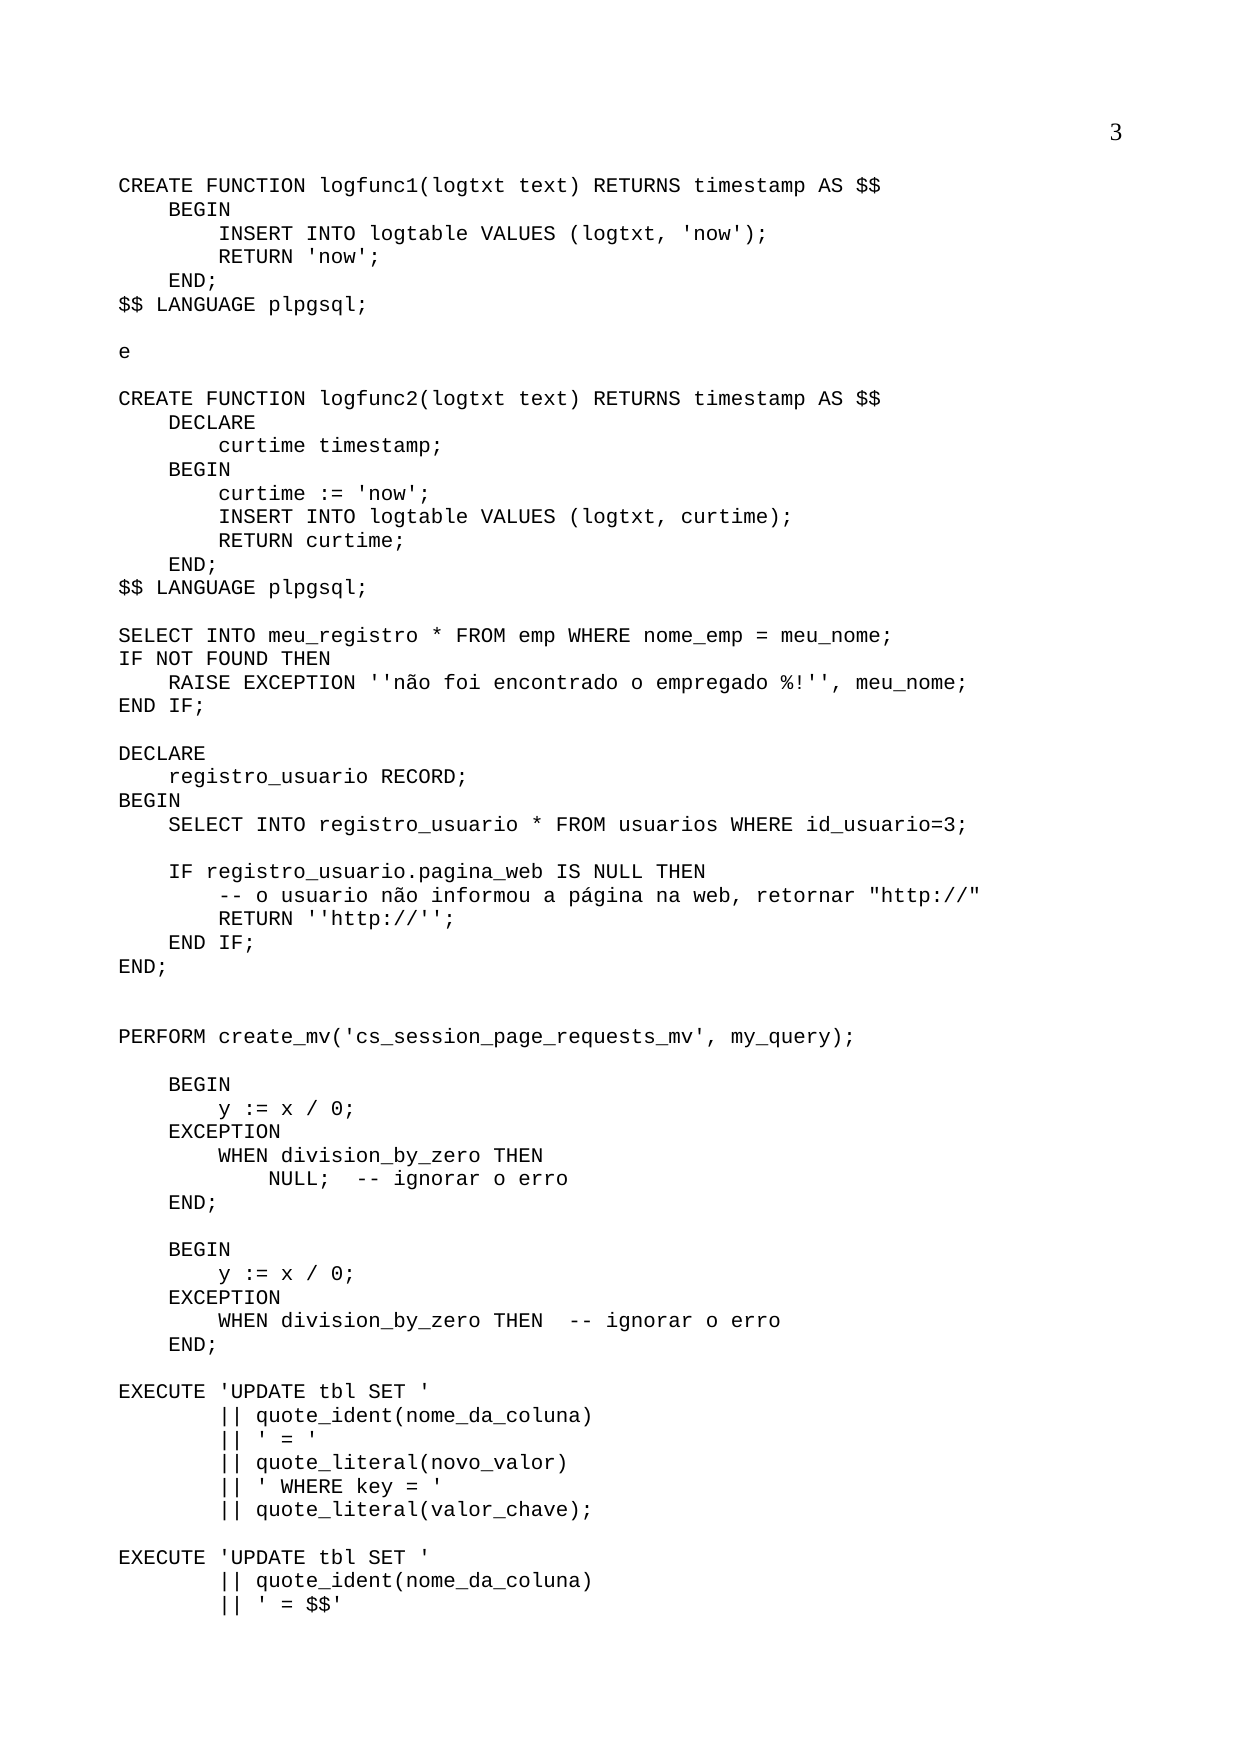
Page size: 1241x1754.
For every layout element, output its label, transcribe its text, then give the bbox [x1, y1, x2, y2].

text EXECUTE 'UPDATE tbl SET ' [118, 1381, 1122, 1405]
text PERFORM create_mv('cs_session_page_requests_mv', my_query); [118, 1027, 1122, 1050]
text END; [118, 554, 1122, 577]
text BEGIN [118, 1074, 1122, 1097]
text $$ LANGUAGE plpgsql; [118, 293, 1122, 317]
text CREATE FUNCTION logfunc1(logtxt text) RETURNS timestamp AS $$ [118, 175, 1122, 199]
text || quote_literal(novo_valor) [118, 1452, 1122, 1476]
text DECLARE [118, 743, 1122, 766]
text END; [118, 956, 1122, 979]
text RETURN 'now'; [118, 246, 1122, 270]
text BEGIN [118, 459, 1122, 483]
text || ' = ' [118, 1428, 1122, 1452]
text END IF; [118, 932, 1122, 956]
text END; [118, 1334, 1122, 1358]
text WHEN division_by_zero THEN [118, 1145, 1122, 1168]
text BEGIN [118, 1239, 1122, 1263]
text IF registro_usuario.pagina_web IS NULL THEN [118, 861, 1122, 885]
text DECLARE [118, 412, 1122, 435]
text END; [118, 270, 1122, 293]
text BEGIN [118, 790, 1122, 814]
text RAISE EXCEPTION ''não foi encontrado o empregado %!'', meu_nome; [118, 672, 1122, 696]
text BEGIN [118, 199, 1122, 223]
text EXECUTE 'UPDATE tbl SET ' [118, 1547, 1122, 1570]
text || quote_ident(nome_da_coluna) [118, 1570, 1122, 1594]
text CREATE FUNCTION logfunc2(logtxt text) RETURNS timestamp AS $$ [118, 388, 1122, 412]
text WHEN division_by_zero THEN -- ignorar o erro [118, 1310, 1122, 1334]
text $$ LANGUAGE plpgsql; [118, 577, 1122, 601]
text NULL; -- ignorar o erro [118, 1168, 1122, 1192]
text RETURN ''http://''; [118, 908, 1122, 932]
text y := x / 0; [118, 1097, 1122, 1121]
text IF NOT FOUND THEN [118, 648, 1122, 672]
text curtime timestamp; [118, 435, 1122, 459]
text e [118, 341, 1122, 364]
text || ' WHERE key = ' [118, 1476, 1122, 1499]
text END IF; [118, 696, 1122, 719]
text registro_usuario RECORD; [118, 766, 1122, 790]
text SELECT INTO meu_registro * FROM emp WHERE nome_emp = meu_nome; [118, 624, 1122, 648]
text curtime := 'now'; [118, 483, 1122, 506]
text || ' = $$' [118, 1594, 1122, 1618]
text SELECT INTO registro_usuario * FROM usuarios WHERE id_usuario=3; [118, 814, 1122, 837]
text EXCEPTION [118, 1287, 1122, 1310]
text RETURN curtime; [118, 530, 1122, 554]
text || quote_ident(nome_da_coluna) [118, 1405, 1122, 1428]
text EXCEPTION [118, 1121, 1122, 1145]
text || quote_literal(valor_chave); [118, 1499, 1122, 1523]
text y := x / 0; [118, 1263, 1122, 1287]
text -- o usuario não informou a página na web, retornar "http://" [118, 885, 1122, 908]
text END; [118, 1192, 1122, 1216]
text INSERT INTO logtable VALUES (logtxt, 'now'); [118, 223, 1122, 246]
text INSERT INTO logtable VALUES (logtxt, curtime); [118, 506, 1122, 530]
